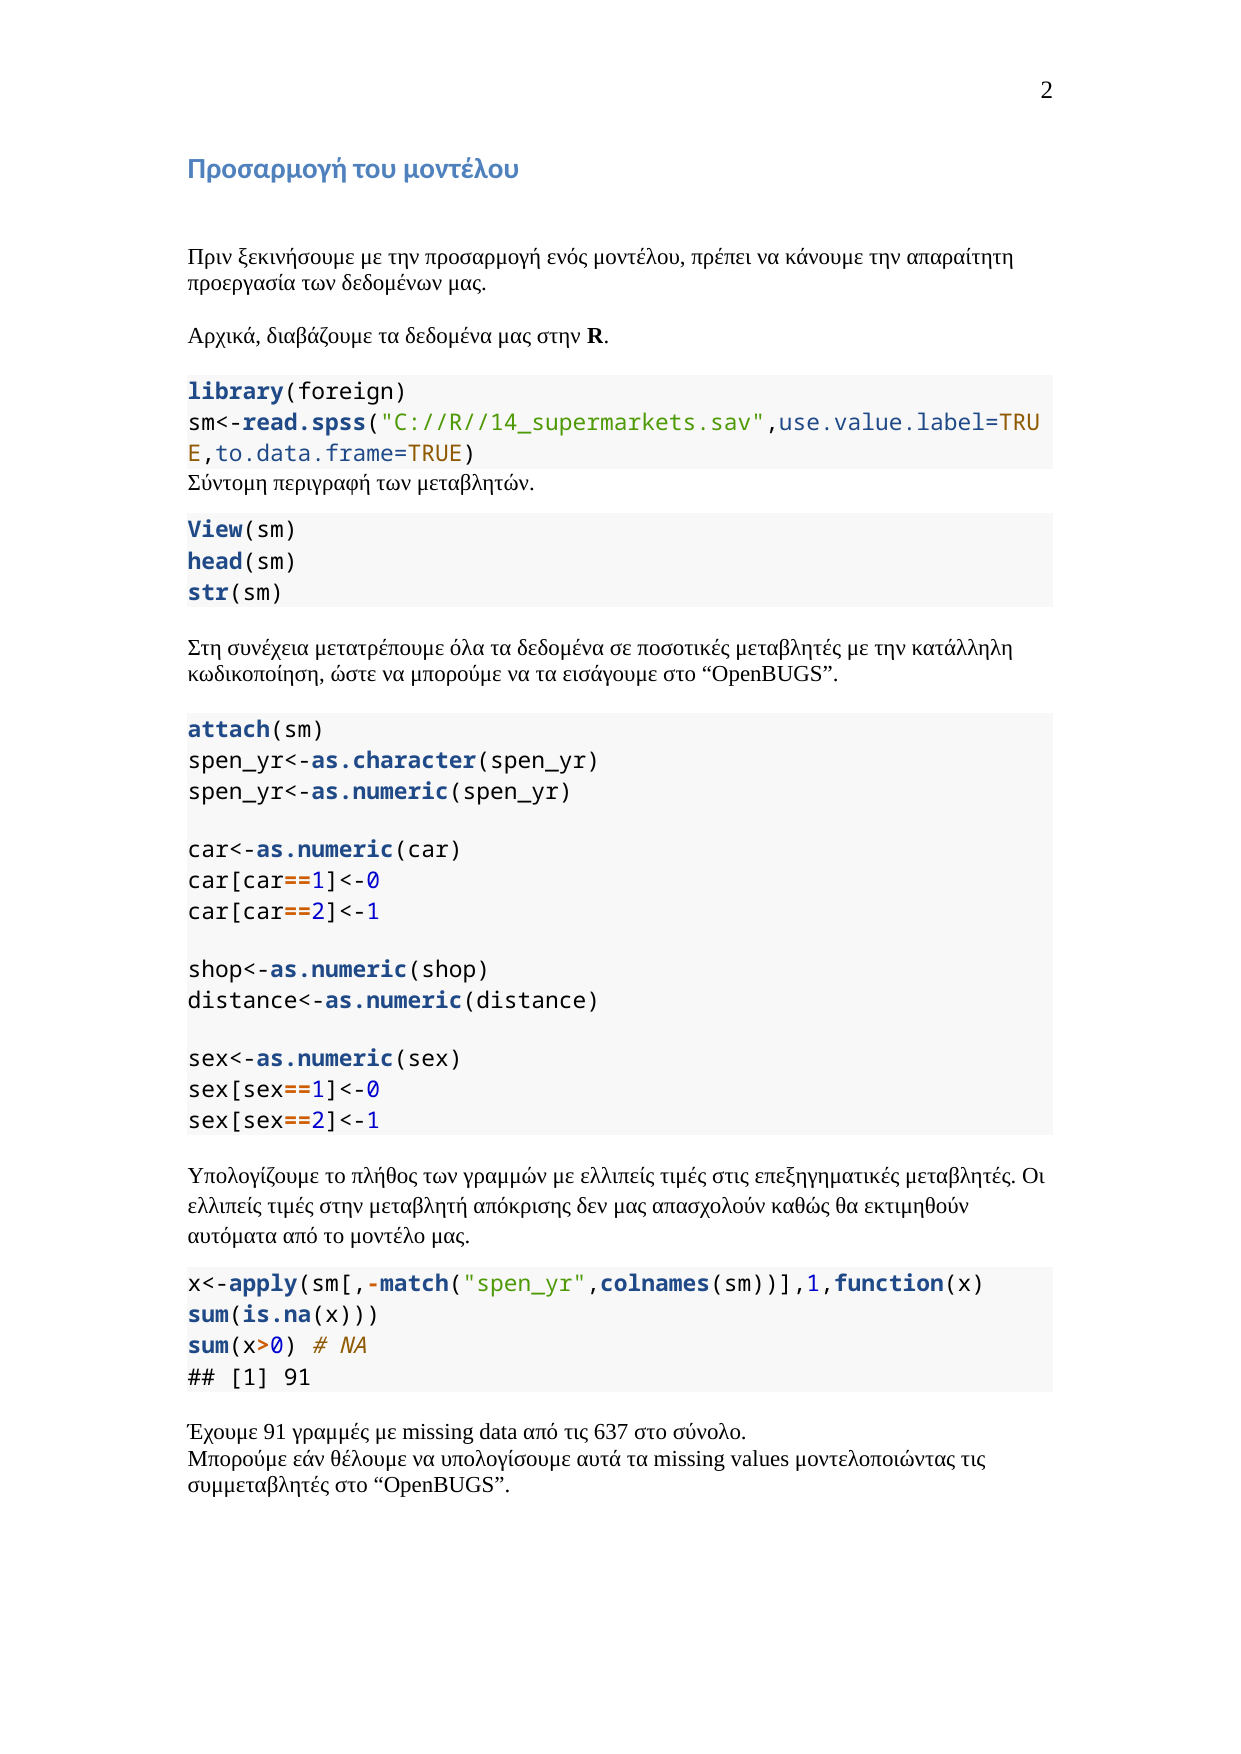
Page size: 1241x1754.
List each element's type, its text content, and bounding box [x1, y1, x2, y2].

text ## [1] 91 [187, 1361, 1053, 1392]
text spen_yr<-as.character(spen_yr) spen_yr<-as.numeric(spen_yr) car<-as.numeric(car) car[car==1]<-0 car[car==2]<-1 shop<-as.numeric(shop) distance<-as.numeric(distance) sex<-as.numeric(sex) sex[sex==1]<-0 sex[sex==2]<-1 [187, 744, 1053, 1135]
text x<-apply(sm[,-match("spen_yr",colnames(sm))],1,function(x) sum(is.na(x))) sum(x>0) # NA [187, 1267, 1053, 1361]
text library(foreign) sm<-read.spss("C://R//14_supermarkets.sav",use.value.label=TRUE,to.data.frame=TRUE) [187, 375, 1053, 469]
text View(sm) head(sm) str(sm) [187, 513, 1053, 607]
text Αρχικά, διαβάζουμε τα δεδομένα μας στην R. [187, 322, 1053, 348]
text Προσαρμογή του μοντέλου [187, 150, 1053, 186]
text Έχουμε 91 γραμμές με missing data από τις 637 στο σύνολο. [187, 1418, 1053, 1445]
text Υπολογίζουμε το πλήθος των γραμμών με ελλιπείς τιμές στις επεξηγηματικές μεταβλητές. Οι ελλιπείς τιμές στην μεταβλητή απόκρισης δεν μας απασχολούν καθώς θα εκτιμηθούν αυτόματα από το μοντέλο μας. [187, 1162, 1053, 1248]
text Μπορούμε εάν θέλουμε να υπολογίσουμε αυτά τα missing values μοντελοποιώντας τις συμμεταβλητές στο “OpenBUGS”. [187, 1445, 1053, 1497]
text attach(sm) [325, 713, 1053, 744]
text Στη συνέχεια μετατρέπουμε όλα τα δεδομένα σε ποσοτικές μεταβλητές με την κατάλληλη κωδικοποίηση, ώστε να μπορούμε να τα εισάγουμε στο “OpenBUGS”. [187, 633, 1053, 686]
text Σύντομη περιγραφή των μεταβλητών. [187, 469, 1053, 495]
text Πριν ξεκινήσουμε με την προσαρμογή ενός μοντέλου, πρέπει να κάνουμε την απαραίτητη προεργασία των δεδομένων μας. [187, 243, 1053, 296]
